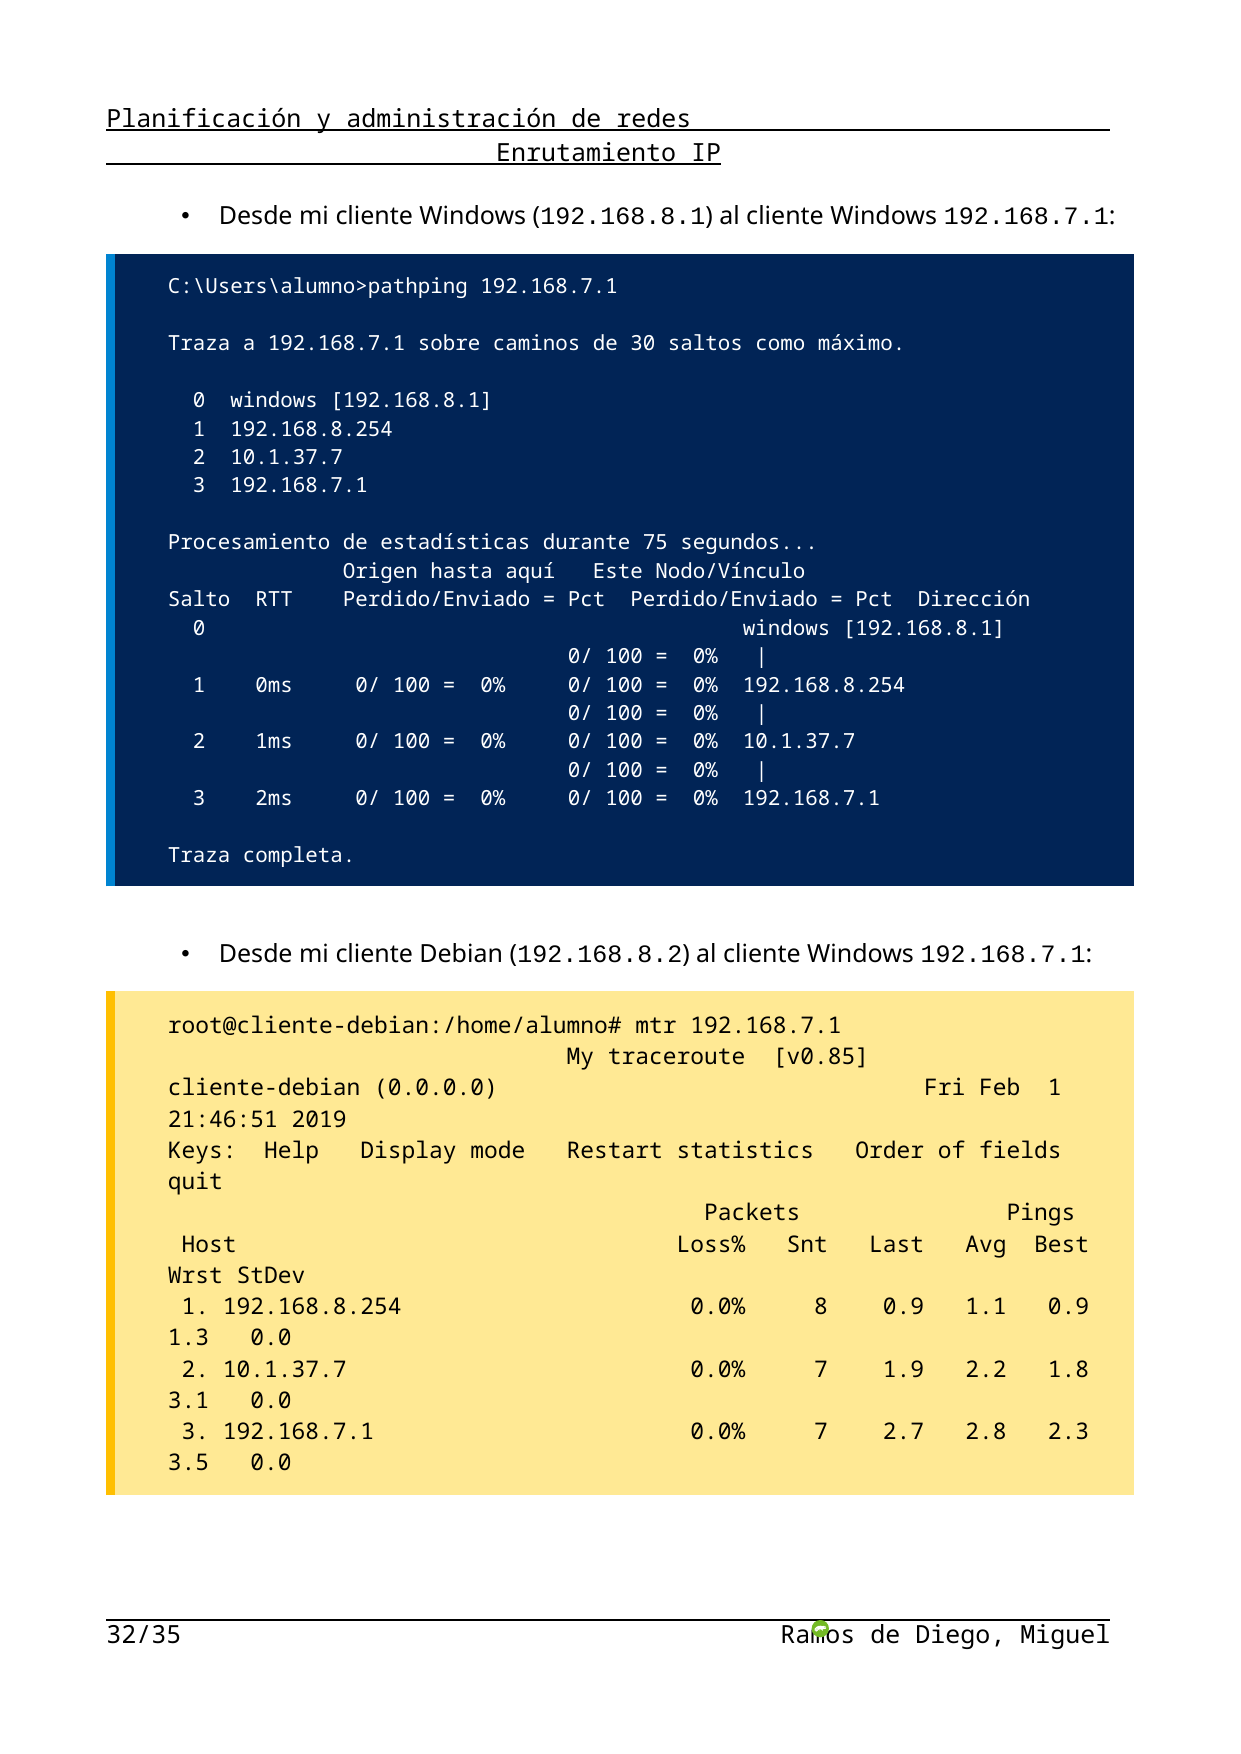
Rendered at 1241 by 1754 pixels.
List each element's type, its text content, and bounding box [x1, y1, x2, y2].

text 0/ 100 = 0% | [115, 755, 1134, 783]
text 3 192.168.7.1 [115, 471, 1134, 499]
text Packets Pings [115, 1196, 1134, 1227]
text 0 windows [192.168.8.1] [115, 385, 1134, 414]
text 0/ 100 = 0% | [115, 698, 1134, 727]
text root@cliente-debian:/home/alumno# mtr 192.168.7.1 [115, 991, 1134, 1040]
text 1 0ms 0/ 100 = 0% 0/ 100 = 0% 192.168.8.254 [115, 670, 1134, 698]
text 2 1ms 0/ 100 = 0% 0/ 100 = 0% 10.1.37.7 [115, 727, 1134, 755]
text Procesamiento de estadísticas durante 75 segundos... [115, 527, 1134, 556]
text 2 10.1.37.7 [115, 442, 1134, 471]
list Desde mi cliente Windows (192.168.8.1) al cliente Windows 192.168.7.1: [181, 198, 1134, 232]
text 3. 192.168.7.1 0.0% 7 2.7 2.8 2.3 3.5 0.0 [115, 1415, 1134, 1495]
text C:\Users\alumno>pathping 192.168.7.1 [115, 254, 1134, 300]
text Keys: Help Display mode Restart statistics Order of fields quit [115, 1134, 1134, 1196]
text 3 2ms 0/ 100 = 0% 0/ 100 = 0% 192.168.7.1 [115, 783, 1134, 812]
text My traceroute [v0.85] [115, 1040, 1134, 1071]
text 1 192.168.8.254 [115, 414, 1134, 442]
list Desde mi cliente Debian (192.168.8.2) al cliente Windows 192.168.7.1: [181, 935, 1134, 969]
text 1. 192.168.8.254 0.0% 8 0.9 1.1 0.9 1.3 0.0 [115, 1290, 1134, 1352]
text Traza a 192.168.7.1 sobre caminos de 30 saltos como máximo. [115, 328, 1134, 357]
text 2. 10.1.37.7 0.0% 7 1.9 2.2 1.8 3.1 0.0 [115, 1352, 1134, 1415]
text 0/ 100 = 0% | [115, 641, 1134, 670]
text cliente-debian (0.0.0.0) Fri Feb 1 21:46:51 2019 [115, 1071, 1134, 1134]
text Traza completa. [115, 840, 1134, 886]
text Host Loss% Snt Last Avg Best Wrst StDev [115, 1227, 1134, 1290]
text Salto RTT Perdido/Enviado = Pct Perdido/Enviado = Pct Dirección [115, 584, 1134, 613]
text 0 windows [192.168.8.1] [115, 613, 1134, 641]
text Origen hasta aquí Este Nodo/Vínculo [115, 556, 1134, 584]
